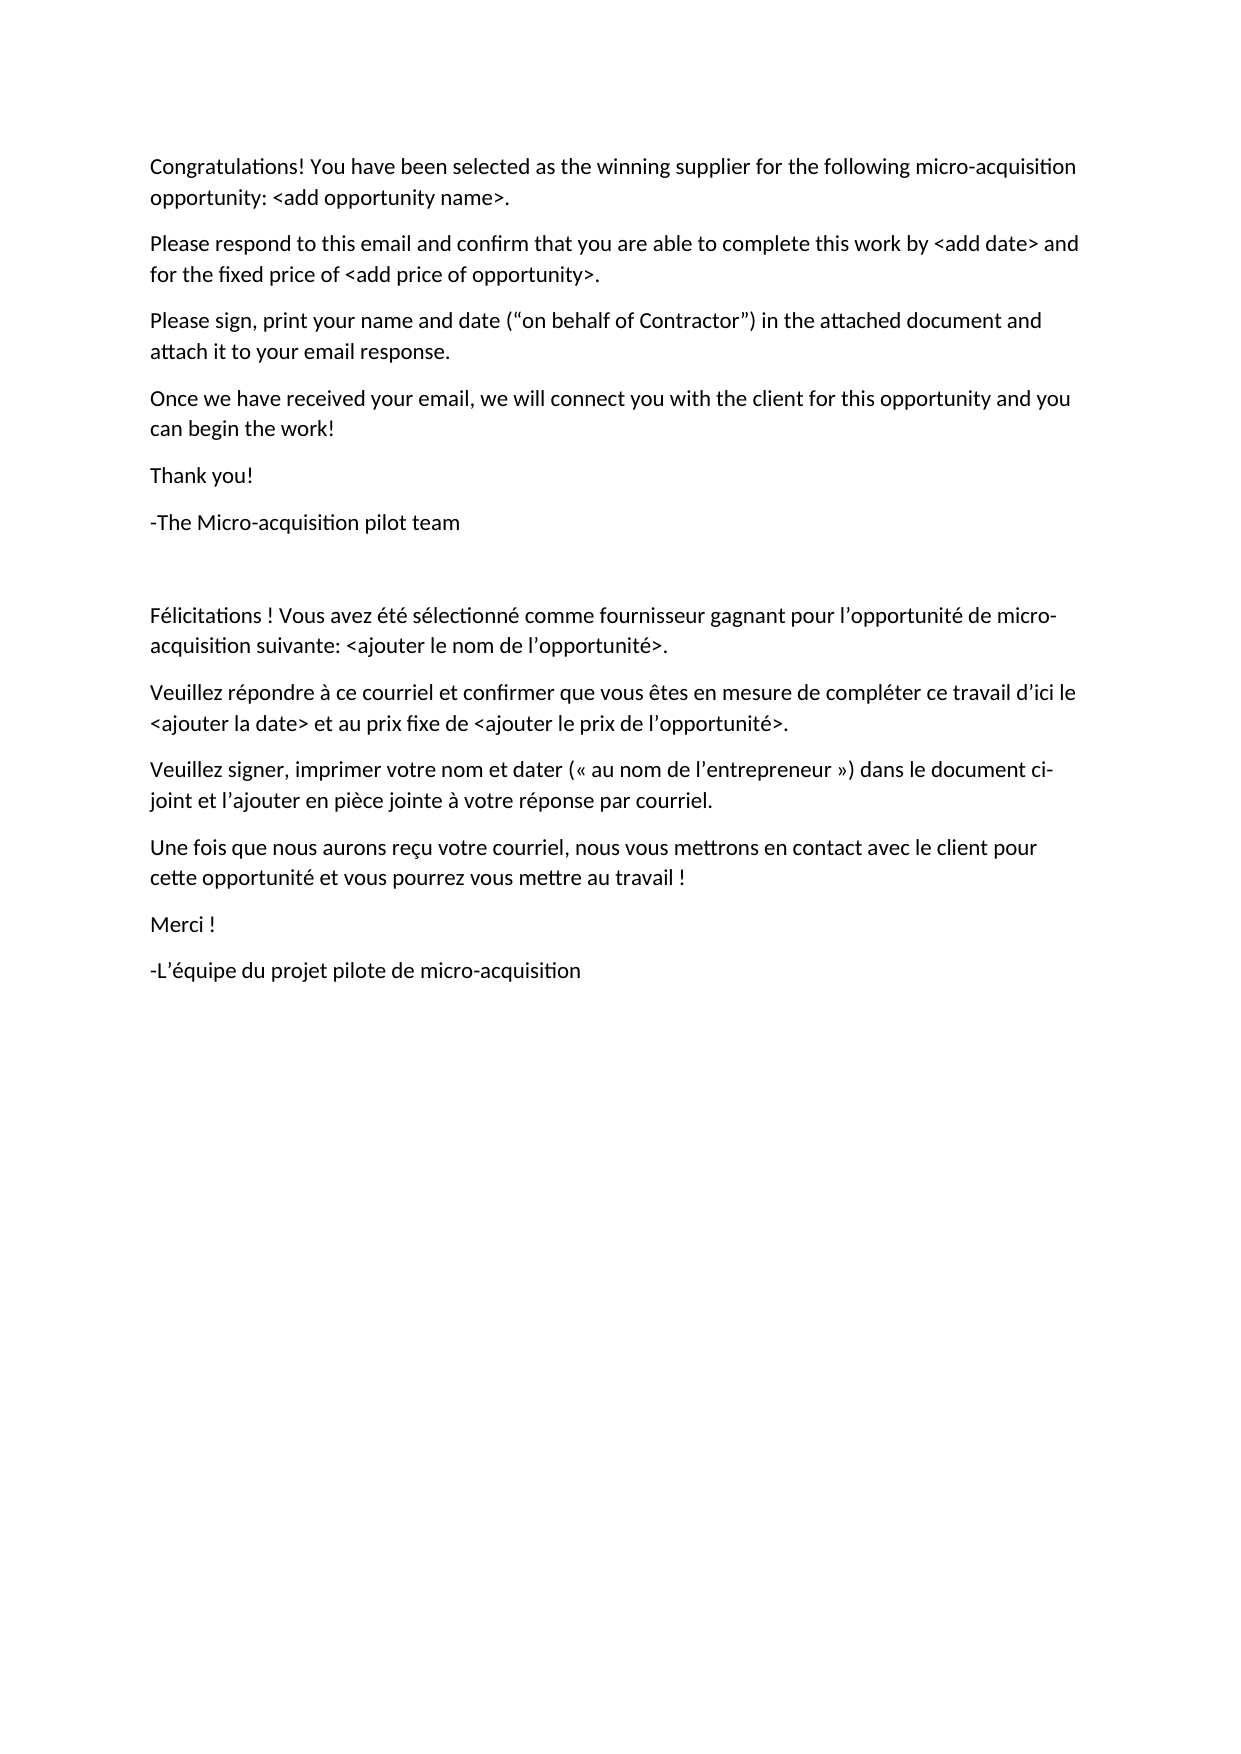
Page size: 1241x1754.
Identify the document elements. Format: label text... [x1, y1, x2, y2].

text Once we have received your email, we will connect you with the client for this opportunity and you can begin the work! [150, 384, 1090, 442]
text Veuillez signer, imprimer votre nom et dater (« au nom de l’entrepreneur ») dans le document ci-joint et l’ajouter en pièce jointe à votre réponse par courriel. [150, 756, 1090, 814]
text Please sign, print your name and date (“on behalf of Contractor”) in the attached document and attach it to your email response. [150, 307, 1090, 365]
text Merci ! [150, 910, 1090, 938]
text Félicitations ! Vous avez été sélectionné comme fournisseur gagnant pour l’opportunité de micro-acquisition suivante: <ajouter le nom de l’opportunité>. [150, 601, 1090, 659]
text Congratulations! You have been selected as the winning supplier for the following micro-acquisition opportunity: <add opportunity name>. [150, 152, 1090, 211]
text Veuillez répondre à ce courriel et confirmer que vous êtes en mesure de compléter ce travail d’ici le <ajouter la date> et au prix fixe de <ajouter le prix de l’opportunité>. [150, 678, 1090, 737]
text Une fois que nous aurons reçu votre courriel, nous vous mettrons en contact avec le client pour cette opportunité et vous pourrez vous mettre au travail ! [150, 833, 1090, 891]
text -The Micro-acquisition pilot team [150, 508, 1090, 536]
text Please respond to this email and confirm that you are able to complete this work by <add date> and for the fixed price of <add price of opportunity>. [150, 229, 1090, 288]
text -L’équipe du projet pilote de micro-acquisition [150, 957, 1090, 984]
text Thank you! [150, 461, 1090, 489]
